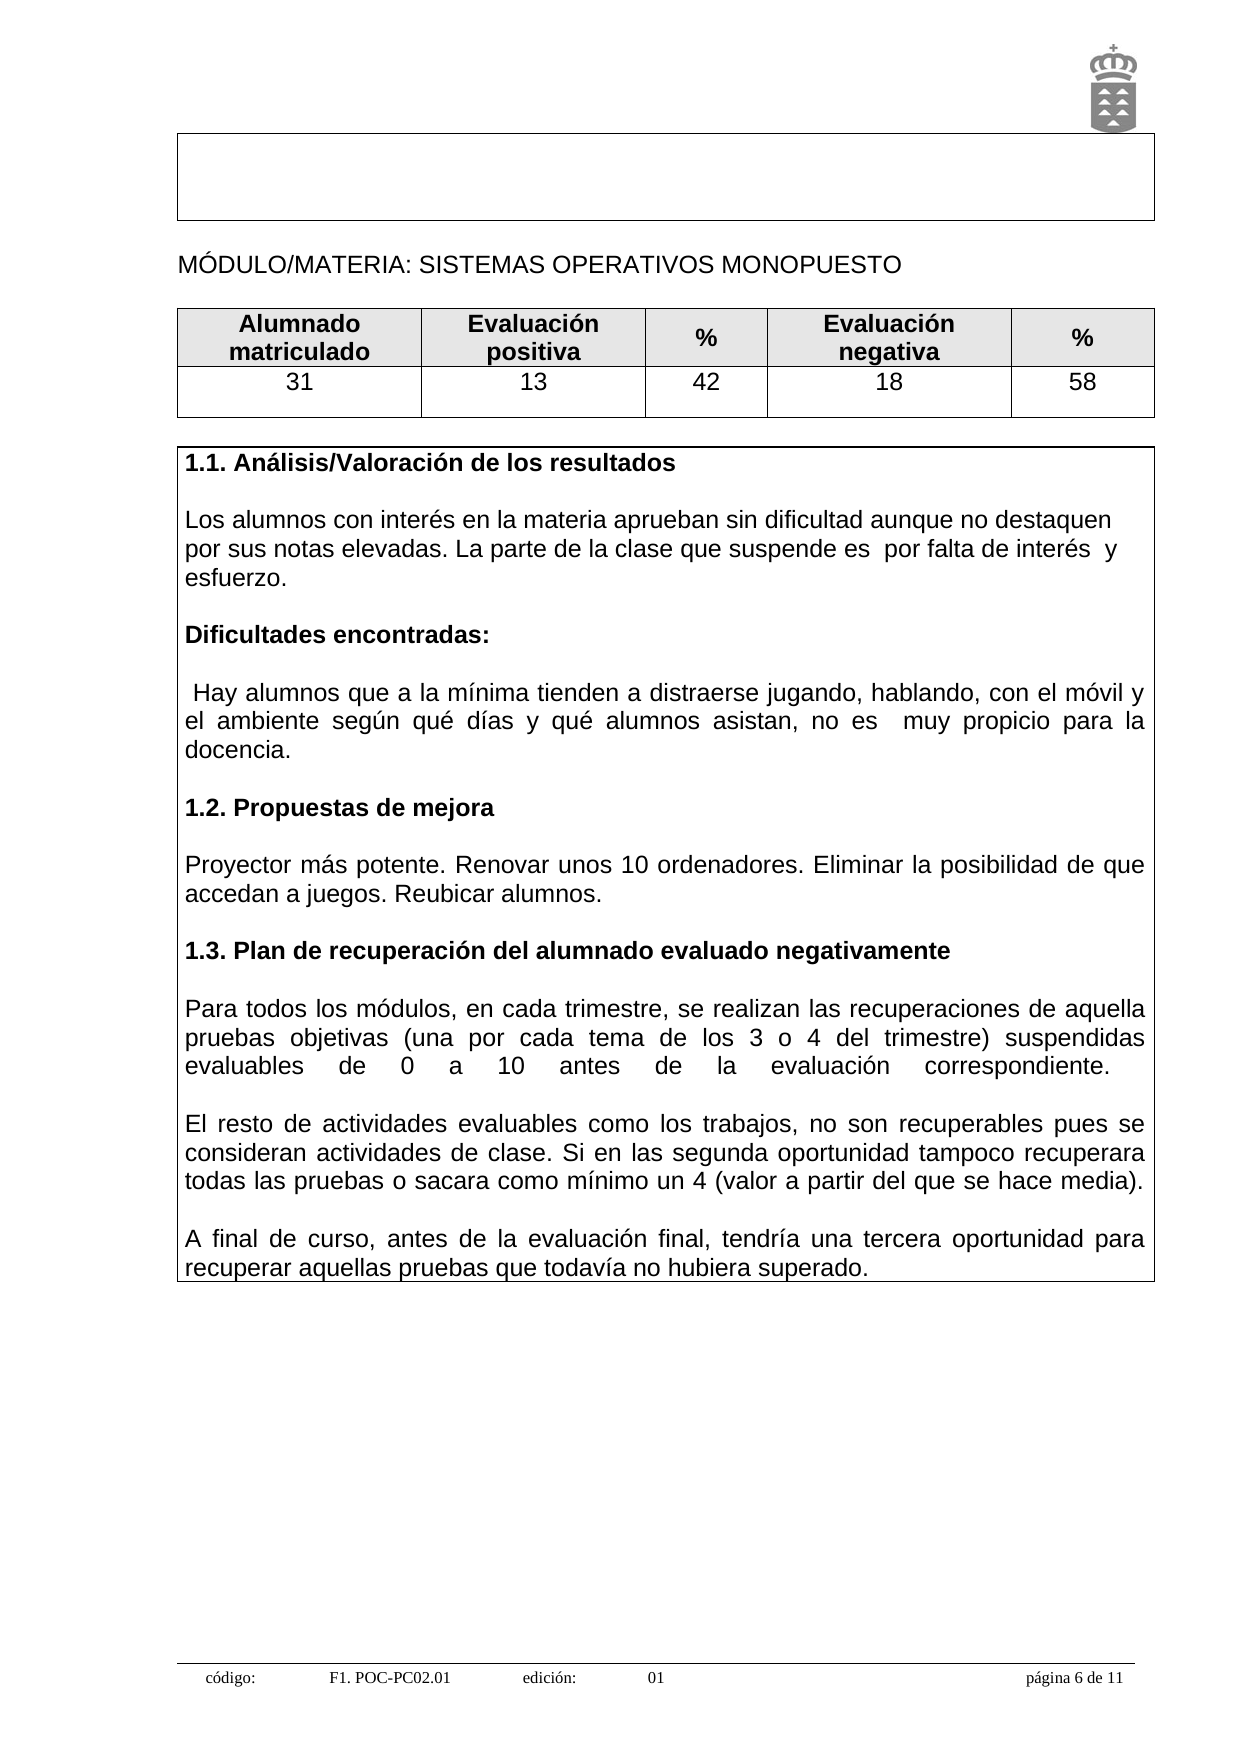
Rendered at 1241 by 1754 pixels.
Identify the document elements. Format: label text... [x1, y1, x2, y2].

table_header 1.1. Análisis/Valoración de los resultados Los alumnos con interés en la materia aprueban sin dificultad aunque no destaquen por sus notas elevadas. La parte de la clase que suspende es por falta de interés y esfuerzo. Dificultades encontradas: Hay alumnos que a la mínima tienden a distraerse jugando, hablando, con el móvil y el ambiente según qué días y qué alumnos asistan, no es muy propicio para la docencia. 1.2. Propuestas de mejora Proyector más potente. Renovar unos 10 ordenadores. Eliminar la posibilidad de que accedan a juegos. Reubicar alumnos. 1.3. Plan de recuperación del alumnado evaluado negativamente Para todos los módulos, en cada trimestre, se realizan las recuperaciones de aquella pruebas objetivas (una por cada tema de los 3 o 4 del trimestre) suspendidas evaluables de 0 a 10 antes de la evaluación correspondiente. El resto de actividades evaluables como los trabajos, no son recuperables pues se consideran actividades de clase. Si en las segunda oportunidad tampoco recuperara todas las pruebas o sacara como mínimo un 4 (valor a partir del que se hace media). A final de curso, antes de la evaluación final, tendría una tercera oportunidad para recuperar aquellas pruebas que todavía no hubiera superado. [178, 448, 1154, 1281]
table_cell 58 [1012, 367, 1154, 417]
table_header Evaluación positiva [422, 309, 645, 366]
picture [1090, 44, 1137, 133]
text MÓDULO/MATERIA: SISTEMAS OPERATIVOS MONOPUESTO [177, 250, 1137, 279]
table_cell 13 [422, 367, 645, 417]
table_cell 42 [646, 367, 767, 417]
table_header [178, 134, 1154, 220]
table_header % [646, 309, 767, 366]
table_cell 31 [178, 367, 421, 417]
table_cell 18 [768, 367, 1011, 417]
table_header % [1012, 309, 1154, 366]
table_header Evaluación negativa [768, 309, 1011, 366]
table_header Alumnado matriculado [178, 309, 421, 366]
